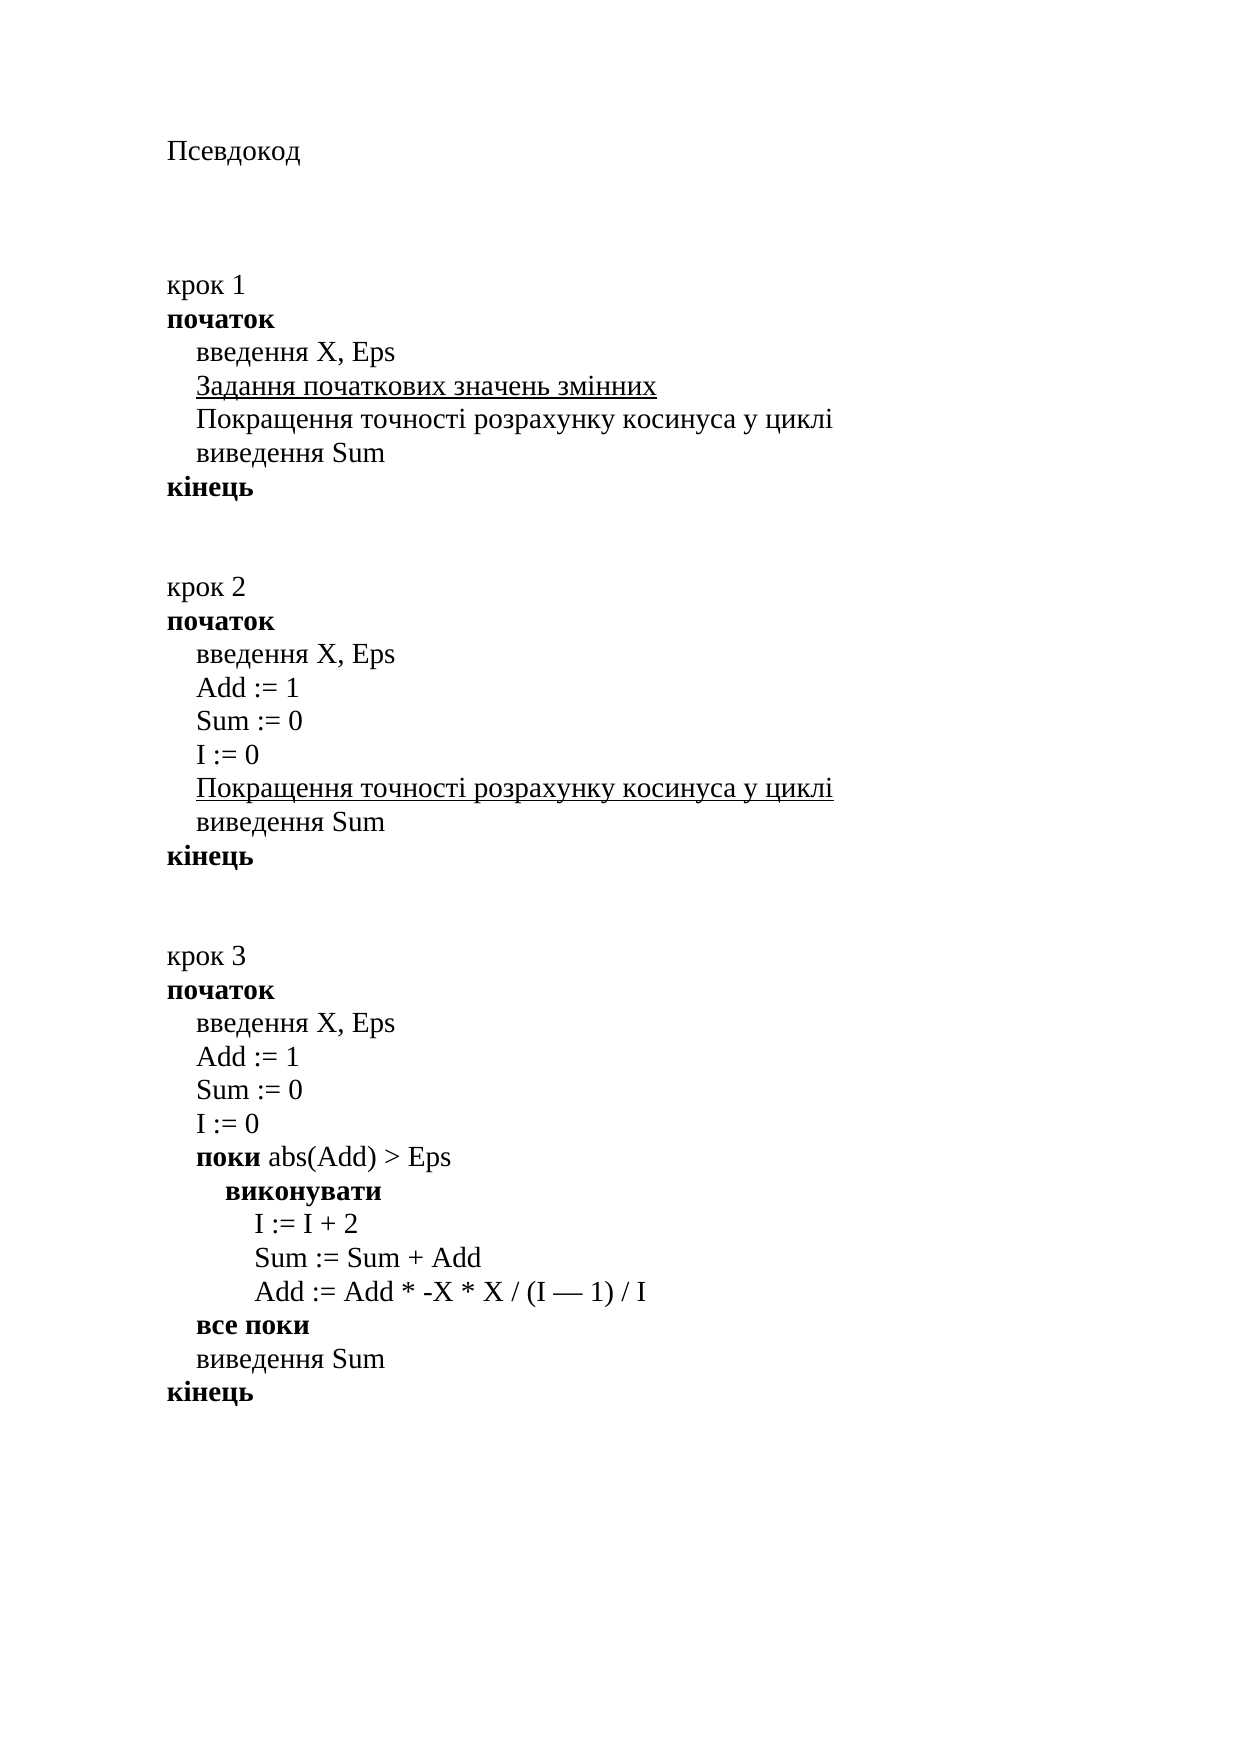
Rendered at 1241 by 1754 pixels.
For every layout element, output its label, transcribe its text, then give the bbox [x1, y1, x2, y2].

text початок [167, 301, 1163, 334]
text введення X, Eps [167, 636, 1163, 670]
text Add := 1 [167, 670, 1163, 703]
text I := 0 [167, 737, 1163, 771]
text крок 1 [167, 267, 1163, 301]
text Add := Add * -X * X / (I — 1) / I [167, 1274, 1163, 1307]
text кінець [167, 1374, 1163, 1408]
text виведення Sum [167, 804, 1163, 838]
text все поки [167, 1307, 1163, 1341]
text Sum := 0 [167, 703, 1163, 737]
text виведення Sum [167, 435, 1163, 469]
text I := I + 2 [167, 1207, 1163, 1240]
text початок [167, 603, 1163, 636]
text I := 0 [167, 1106, 1163, 1139]
text крок 3 [167, 938, 1163, 972]
text Покращення точності розрахунку косинуса у циклі [167, 771, 1163, 804]
text Sum := 0 [167, 1072, 1163, 1106]
text введення X, Eps [167, 334, 1163, 368]
text Псевдокод [167, 133, 1163, 167]
text введення X, Eps [167, 1005, 1163, 1039]
text Покращення точності розрахунку косинуса у циклі [167, 402, 1163, 435]
text поки abs(Add) > Eps [167, 1139, 1163, 1173]
text кінець [167, 838, 1163, 871]
text виведення Sum [167, 1341, 1163, 1374]
text початок [167, 972, 1163, 1005]
text Sum := Sum + Add [167, 1240, 1163, 1274]
text кінець [167, 469, 1163, 502]
text Add := 1 [167, 1039, 1163, 1072]
text крок 2 [167, 569, 1163, 603]
text виконувати [167, 1173, 1163, 1207]
text Задання початкових значень змінних [167, 368, 1163, 402]
